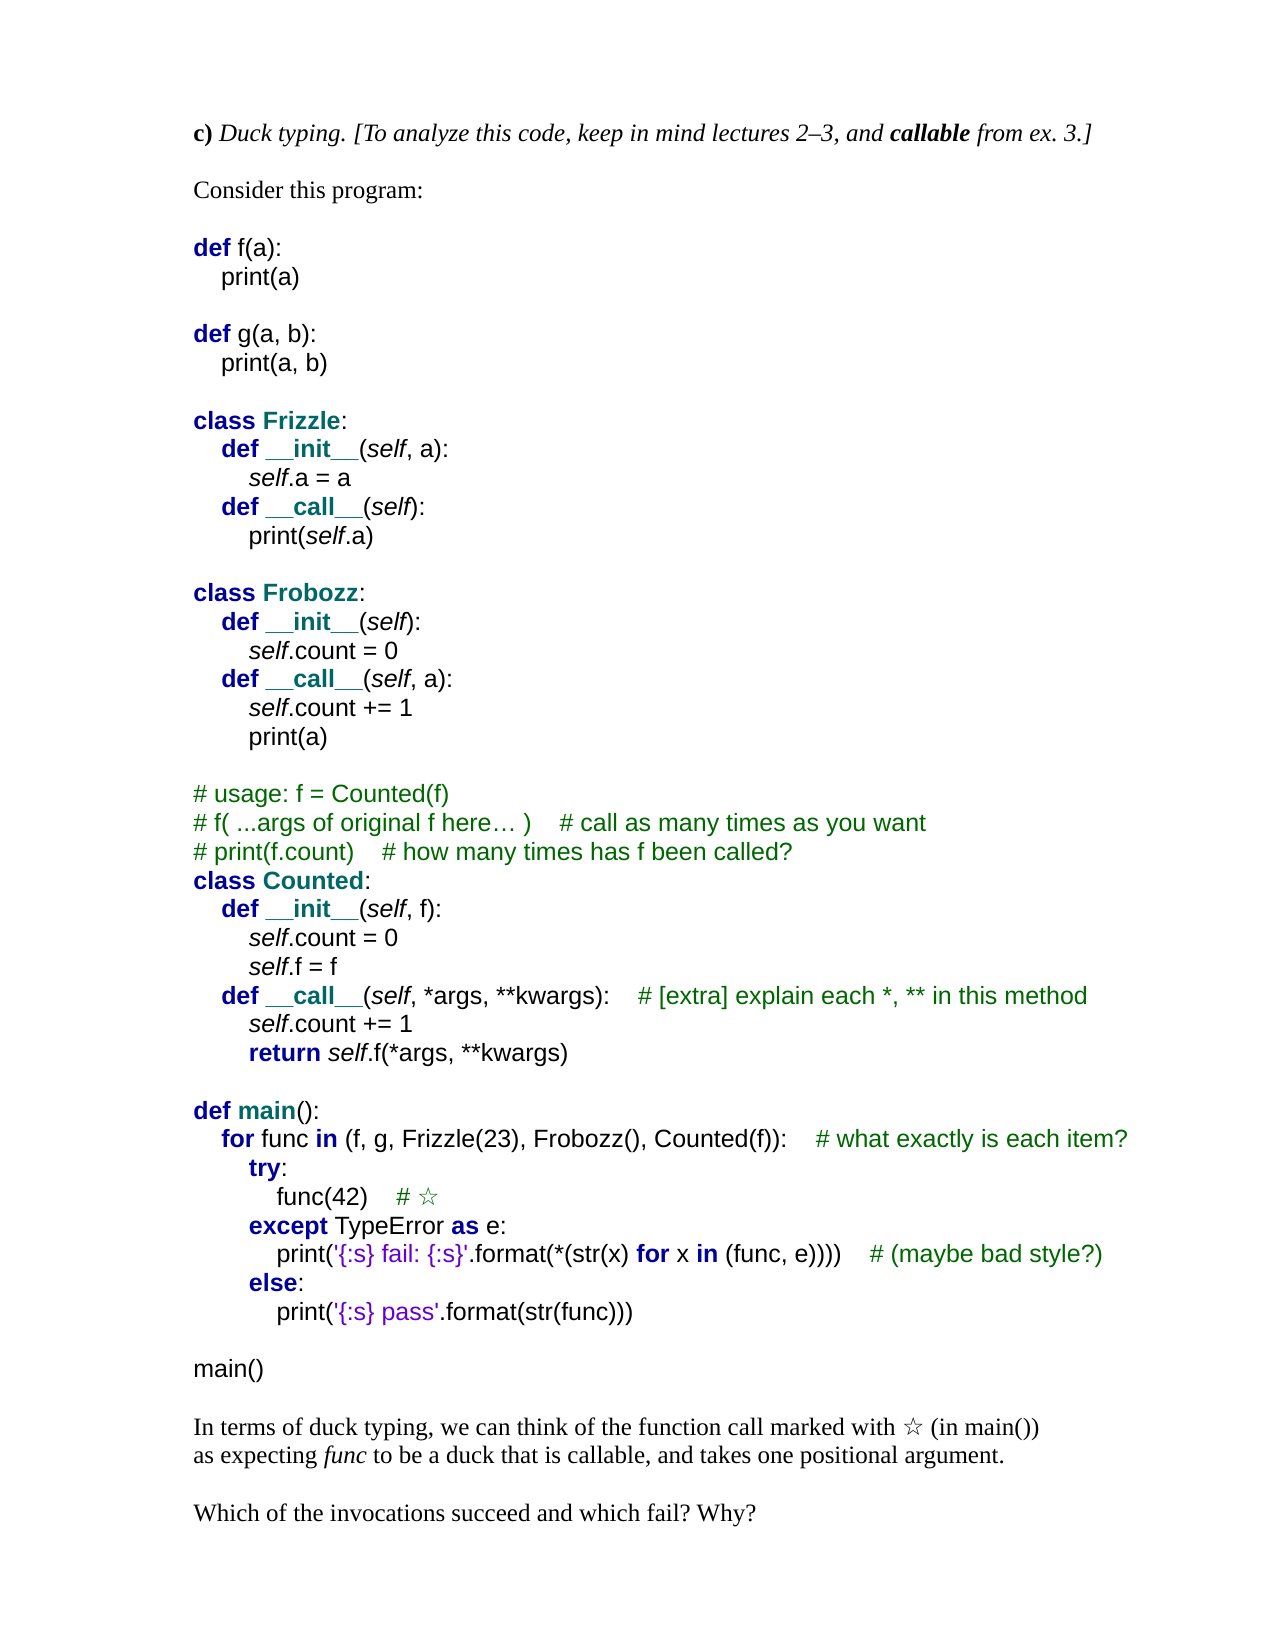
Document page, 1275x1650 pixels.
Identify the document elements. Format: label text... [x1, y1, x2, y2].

list self.a = a [156, 463, 1157, 492]
list else: [156, 1268, 1157, 1297]
list try: func(42) # ☆ except TypeError as e: [156, 1153, 1157, 1239]
list print('{:s} fail: {:s}'.format(*(str(x) for x in (func, e)))) # (maybe bad style?) [156, 1239, 1157, 1268]
list def __call__(self): print(self.a) class Frobozz: def __init__(self): self.count = 0 [156, 492, 1157, 664]
list self.f = f def __call__(self, *args, **kwargs): # [extra] explain each *, ** in this method self.count += 1 return self.f(*args, **kwargs) def main(): for func in (f, g, Frizzle(23), Frobozz(), Counted(f)): # what exactly is each item? [156, 952, 1157, 1153]
list c) Duck typing. [To analyze this code, keep in mind lectures 2–3, and callable from ex. 3.] Consider this program: def f(a): print(a) [156, 118, 1157, 319]
list print('{:s} pass'.format(str(func))) main() In terms of duck typing, we can think of the function call marked with ☆ (in main()) as expecting func to be a duck that is callable, and takes one positional argument. Which of the invocations succeed and which fail? Why? [156, 1297, 1157, 1527]
list print(a, b) class Frizzle: def __init__(self, a): [156, 348, 1157, 463]
list def g(a, b): [156, 319, 1157, 348]
list def __call__(self, a): self.count += 1 print(a) # usage: f = Counted(f) # f( ...args of original f here… ) # call as many times as you want # print(f.count) # how many times has f been called? class Counted: def __init__(self, f): self.count = 0 [156, 664, 1157, 952]
